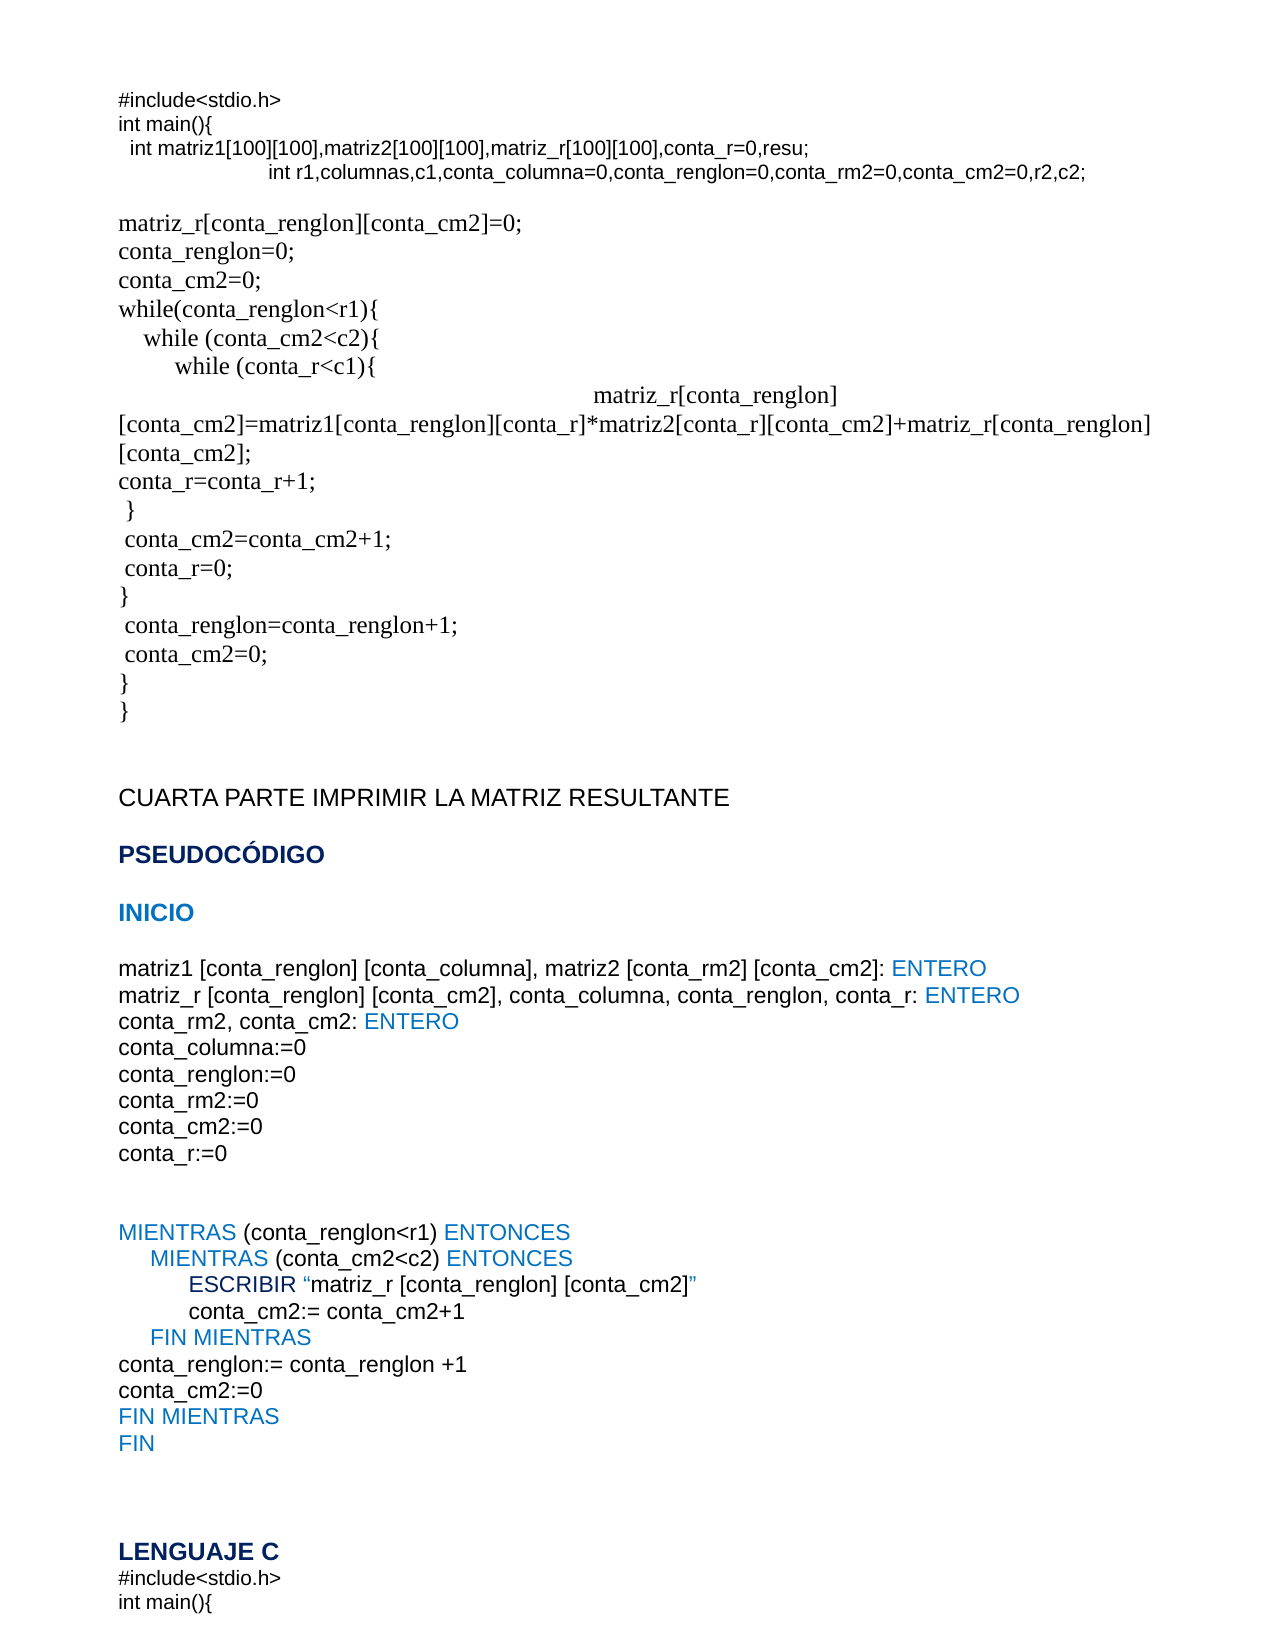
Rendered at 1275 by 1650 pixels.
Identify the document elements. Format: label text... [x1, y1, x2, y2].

text conta_r=conta_r+1; [118, 466, 1205, 495]
text MIENTRAS (conta_cm2<c2) ENTONCES [118, 1245, 1205, 1271]
text FIN [118, 1429, 1205, 1456]
text } [118, 495, 1205, 524]
text matriz1 [conta_renglon] [conta_columna], matriz2 [conta_rm2] [conta_cm2]: ENTERO [118, 955, 1205, 982]
text conta_rm2, conta_cm2: ENTERO [118, 1008, 1205, 1034]
text conta_rm2:=0 [118, 1087, 1205, 1113]
text #include<stdio.h> [118, 1566, 1205, 1590]
text while (conta_cm2<c2){ [118, 323, 1205, 351]
text conta_renglon:= conta_renglon +1 [118, 1351, 1205, 1377]
text conta_cm2:= conta_cm2+1 [118, 1298, 1205, 1324]
text FIN MIENTRAS [118, 1403, 1205, 1429]
text conta_cm2=0; [118, 265, 1205, 294]
text matriz_r[conta_renglon][conta_cm2]=matriz1[conta_renglon][conta_r]*matriz2[conta_r][conta_cm2]+matriz_r[conta_renglon][conta_cm2]; [118, 380, 1205, 466]
text } [118, 581, 1205, 610]
text conta_cm2:=0 [118, 1377, 1205, 1403]
text FIN MIENTRAS [118, 1324, 1205, 1351]
text int r1,columnas,c1,conta_columna=0,conta_renglon=0,conta_rm2=0,conta_cm2=0,r2,c2; [118, 160, 1205, 184]
text } [118, 696, 1205, 725]
text conta_renglon:=0 [118, 1061, 1205, 1087]
text matriz_r [conta_renglon] [conta_cm2], conta_columna, conta_renglon, conta_r: ENTERO [118, 982, 1205, 1008]
text conta_cm2=conta_cm2+1; [118, 524, 1205, 553]
text while (conta_r<c1){ [118, 351, 1205, 380]
text conta_renglon=conta_renglon+1; [118, 610, 1205, 639]
text #include<stdio.h> [118, 88, 1205, 112]
text conta_renglon=0; [118, 236, 1205, 265]
text conta_r=0; [118, 553, 1205, 581]
text conta_r:=0 [118, 1140, 1205, 1166]
text PSEUDOCÓDIGO [118, 840, 1205, 869]
text } [118, 668, 1205, 696]
text LENGUAJE C [118, 1537, 1205, 1566]
text int main(){ [118, 112, 1205, 136]
text INICIO [118, 898, 1205, 926]
text int matriz1[100][100],matriz2[100][100],matriz_r[100][100],conta_r=0,resu; [118, 136, 1205, 160]
text matriz_r[conta_renglon][conta_cm2]=0; [118, 208, 1205, 236]
text while(conta_renglon<r1){ [118, 294, 1205, 323]
text CUARTA PARTE IMPRIMIR LA MATRIZ RESULTANTE [118, 783, 1205, 811]
text int main(){ [118, 1590, 1205, 1614]
text conta_cm2=0; [118, 639, 1205, 668]
text conta_columna:=0 [118, 1034, 1205, 1061]
text conta_cm2:=0 [118, 1113, 1205, 1140]
text ESCRIBIR “matriz_r [conta_renglon] [conta_cm2]” [118, 1271, 1205, 1298]
text MIENTRAS (conta_renglon<r1) ENTONCES [118, 1219, 1205, 1245]
